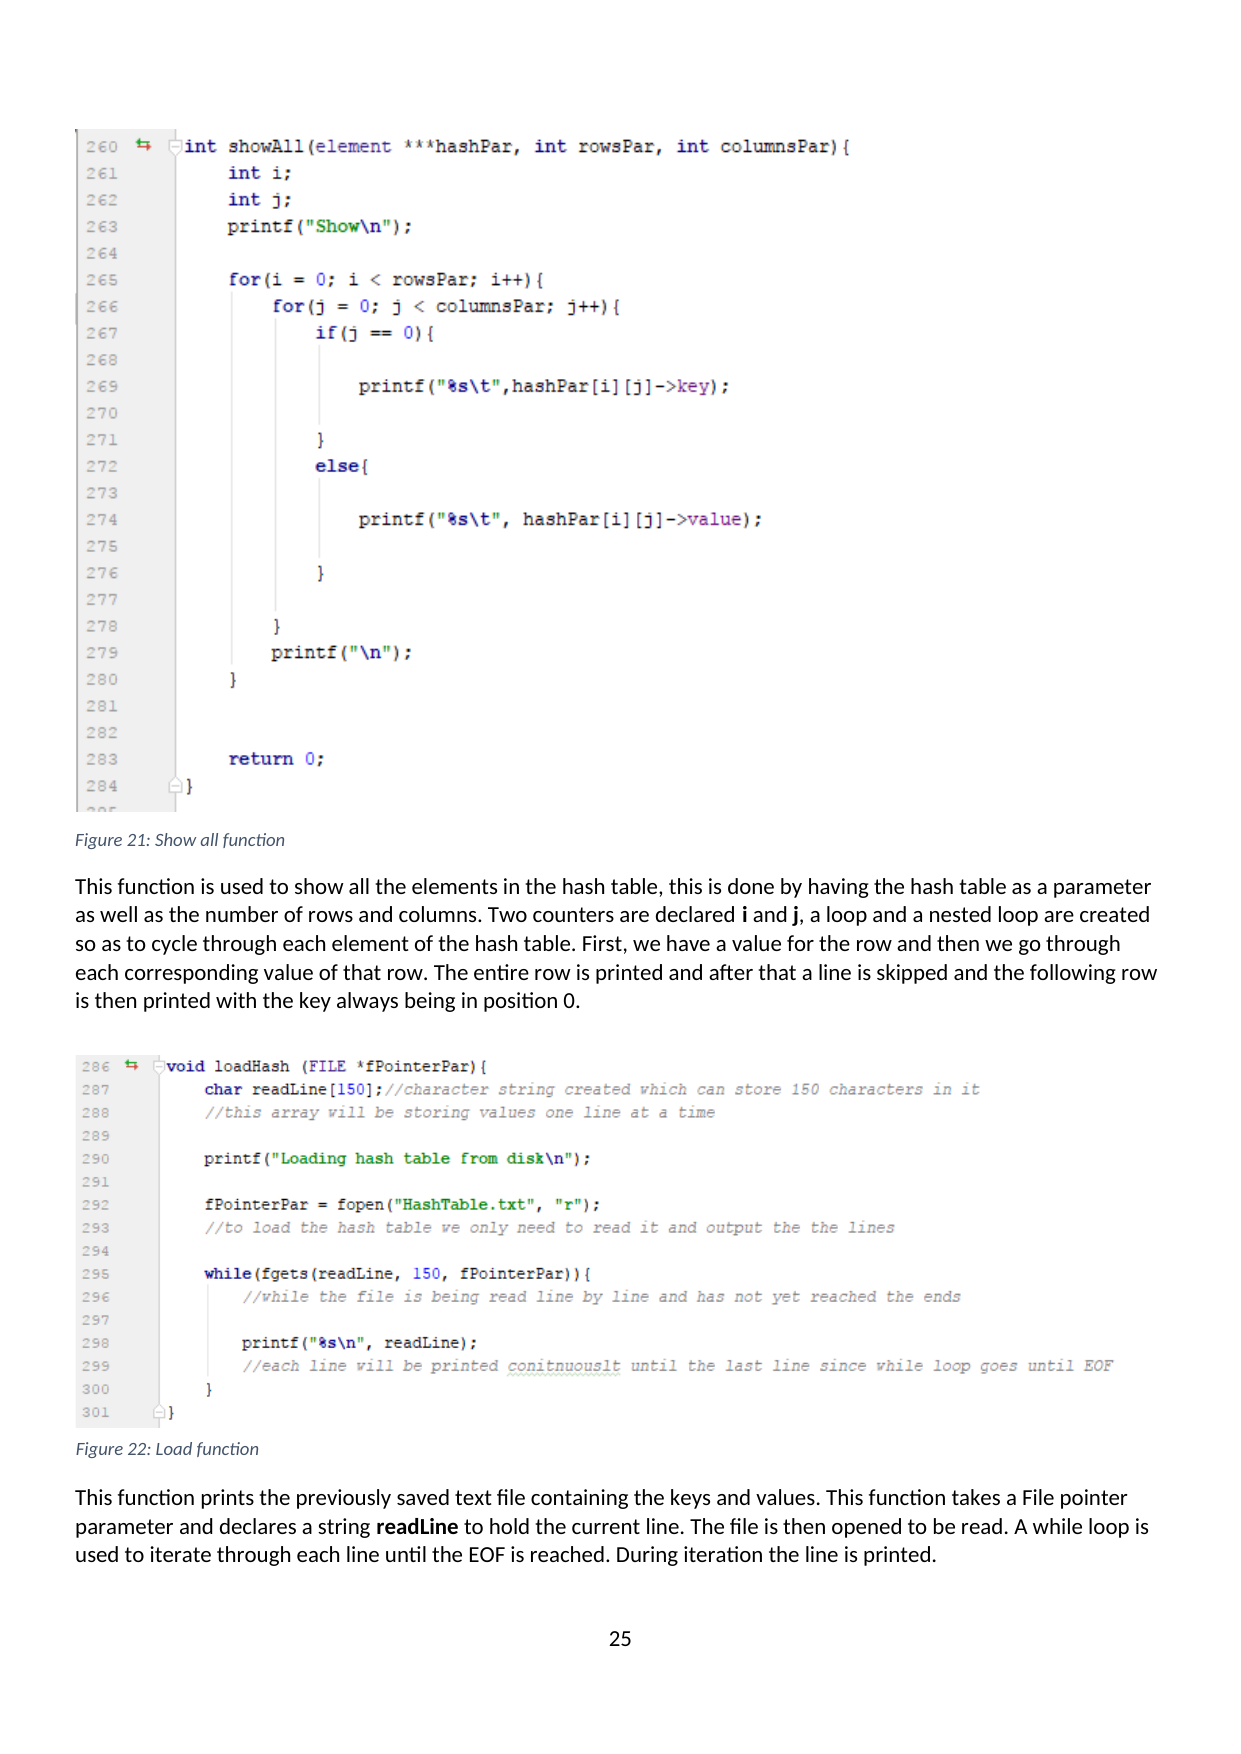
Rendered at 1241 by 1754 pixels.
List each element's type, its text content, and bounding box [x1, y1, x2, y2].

text This function is used to show all the elements in the hash table, this is done by having the hash table as a parameter as well as the number of rows and columns. Two counters are declared i and j, a loop and a nested loop are created so as to cycle through each element of the hash table. First, we have a value for the row and then we go through each corresponding value of that row. The entire row is printed and after that a line is skipped and the following row is then printed with the key always being in position 0. [75, 872, 1165, 1014]
text Figure 22: Load function [76, 1437, 1166, 1460]
text This function prints the previously saved text file containing the keys and values. This function takes a File pointer parameter and declares a string readLine to hold the current line. The file is then opened to be read. A while loop is used to iterate through each line until the EOF is reached. During iteration the line is printed. [75, 1483, 1165, 1569]
text Figure 21: Show all function [75, 828, 1165, 851]
